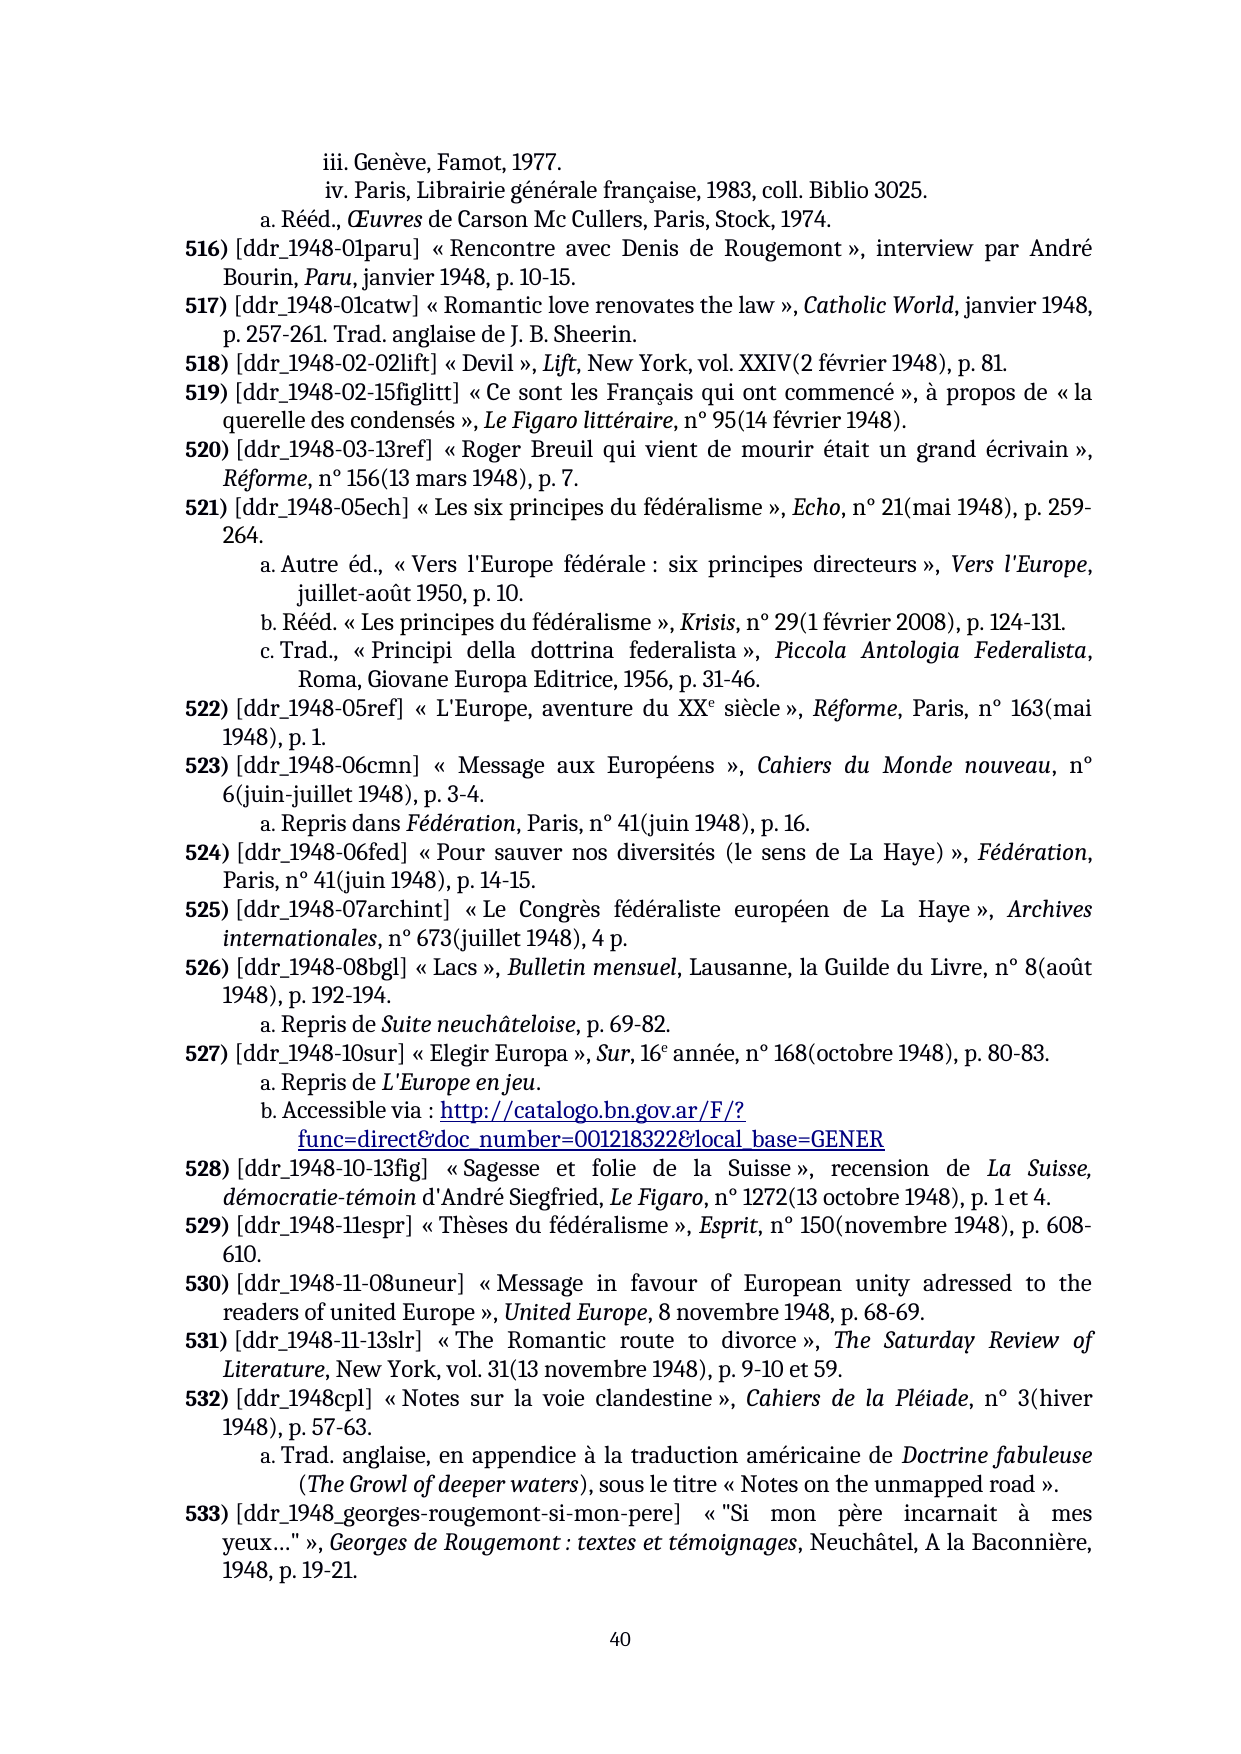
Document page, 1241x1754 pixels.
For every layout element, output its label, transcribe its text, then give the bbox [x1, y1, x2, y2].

list Trad., « Principi della dottrina federalista », Piccola Antologia Federalista, Roma, Giovane Europa Editrice, 1956, p. 31-46. [260, 636, 1093, 694]
list [ddr_1948-02-15figlitt] « Ce sont les Français qui ont commencé », à propos de « la querelle des condensés », Le Figaro littéraire, n° 95(14 février 1948). [185, 378, 1093, 435]
list Repris dans Fédération, Paris, n° 41(juin 1948), p. 16. [260, 809, 1093, 838]
list [ddr_1948-05ref] « L'Europe, aventure du XXe siècle », Réforme, Paris, n° 163(mai 1948), p. 1. [185, 694, 1093, 751]
list [ddr_1948-11espr] « Thèses du fédéralisme », Esprit, n° 150(novembre 1948), p. 608-610. [185, 1211, 1093, 1269]
list [ddr_1948-10sur] « Elegir Europa », Sur, 16e année, n° 168(octobre 1948), p. 80-83. [185, 1039, 1093, 1068]
list [ddr_1948-11-08uneur] « Message in favour of European unity adressed to the readers of united Europe », United Europe, 8 novembre 1948, p. 68-69. [185, 1269, 1093, 1326]
list Rééd. « Les principes du fédéralisme », Krisis, n° 29(1 février 2008), p. 124-131. [260, 608, 1093, 636]
list Trad. anglaise, en appendice à la traduction américaine de Doctrine fabuleuse (The Growl of deeper waters), sous le titre « Notes on the unmapped road ». [260, 1441, 1093, 1499]
list [ddr_1948-06fed] « Pour sauver nos diversités (le sens de La Haye) », Fédération, Paris, n° 41(juin 1948), p. 14-15. [185, 838, 1093, 895]
list [ddr_1948-11-13slr] « The Romantic route to divorce », The Saturday Review of Literature, New York, vol. 31(13 novembre 1948), p. 9-10 et 59. [185, 1326, 1093, 1384]
list [ddr_1948-05ech] « Les six principes du fédéralisme », Echo, n° 21(mai 1948), p. 259-264. [185, 493, 1093, 550]
list Rééd., Œuvres de Carson Mc Cullers, Paris, Stock, 1974. [260, 205, 1093, 234]
list [ddr_1948-08bgl] « Lacs », Bulletin mensuel, Lausanne, la Guilde du Livre, n° 8(août 1948), p. 192-194. [185, 953, 1093, 1010]
list Genève, Famot, 1977. [354, 148, 1093, 176]
list Repris de L'Europe en jeu. [260, 1068, 1093, 1096]
list Paris, Librairie générale française, 1983, coll. Biblio 3025. [354, 176, 1093, 205]
list [ddr_1948-02-02lift] « Devil », Lift, New York, vol. XXIV(2 février 1948), p. 81. [185, 349, 1093, 378]
list [ddr_1948-10-13fig] « Sagesse et folie de la Suisse », recension de La Suisse, démocratie‑témoin d'André Siegfried, Le Figaro, n° 1272(13 octobre 1948), p. 1 et 4. [185, 1154, 1093, 1211]
list [ddr_1948_georges-rougemont-si-mon-pere] « "Si mon père incarnait à mes yeux…" », Georges de Rougemont : textes et témoignages, Neuchâtel, A la Baconnière, 1948, p. 19-21. [185, 1499, 1093, 1585]
list [ddr_1948-01catw] « Romantic love renovates the law », Catholic World, janvier 1948, p. 257-261. Trad. anglaise de J. B. Sheerin. [185, 291, 1093, 349]
list [ddr_1948-01paru] « Rencontre avec Denis de Rougemont », interview par André Bourin, Paru, janvier 1948, p. 10-15. [185, 234, 1093, 291]
list [ddr_1948cpl] « Notes sur la voie clandestine », Cahiers de la Pléiade, n° 3(hiver 1948), p. 57-63. [185, 1384, 1093, 1441]
list [ddr_1948-03-13ref] « Roger Breuil qui vient de mourir était un grand écrivain », Réforme, n° 156(13 mars 1948), p. 7. [185, 435, 1093, 493]
list [ddr_1948-07archint] « Le Congrès fédéraliste européen de La Haye », Archives internationales, n° 673(juillet 1948), 4 p. [185, 895, 1093, 953]
list Repris de Suite neuchâteloise, p. 69-82. [260, 1010, 1093, 1039]
list Accessible via : http://catalogo.bn.gov.ar/F/?func=direct&doc_number=001218322&local_base=GENER [260, 1096, 1093, 1154]
list [ddr_1948-06cmn] « Message aux Européens », Cahiers du Monde nouveau, n° 6(juin-juillet 1948), p. 3-4. [185, 751, 1093, 809]
list Autre éd., « Vers l'Europe fédérale : six principes directeurs », Vers l'Europe, juillet-août 1950, p. 10. [260, 550, 1093, 608]
